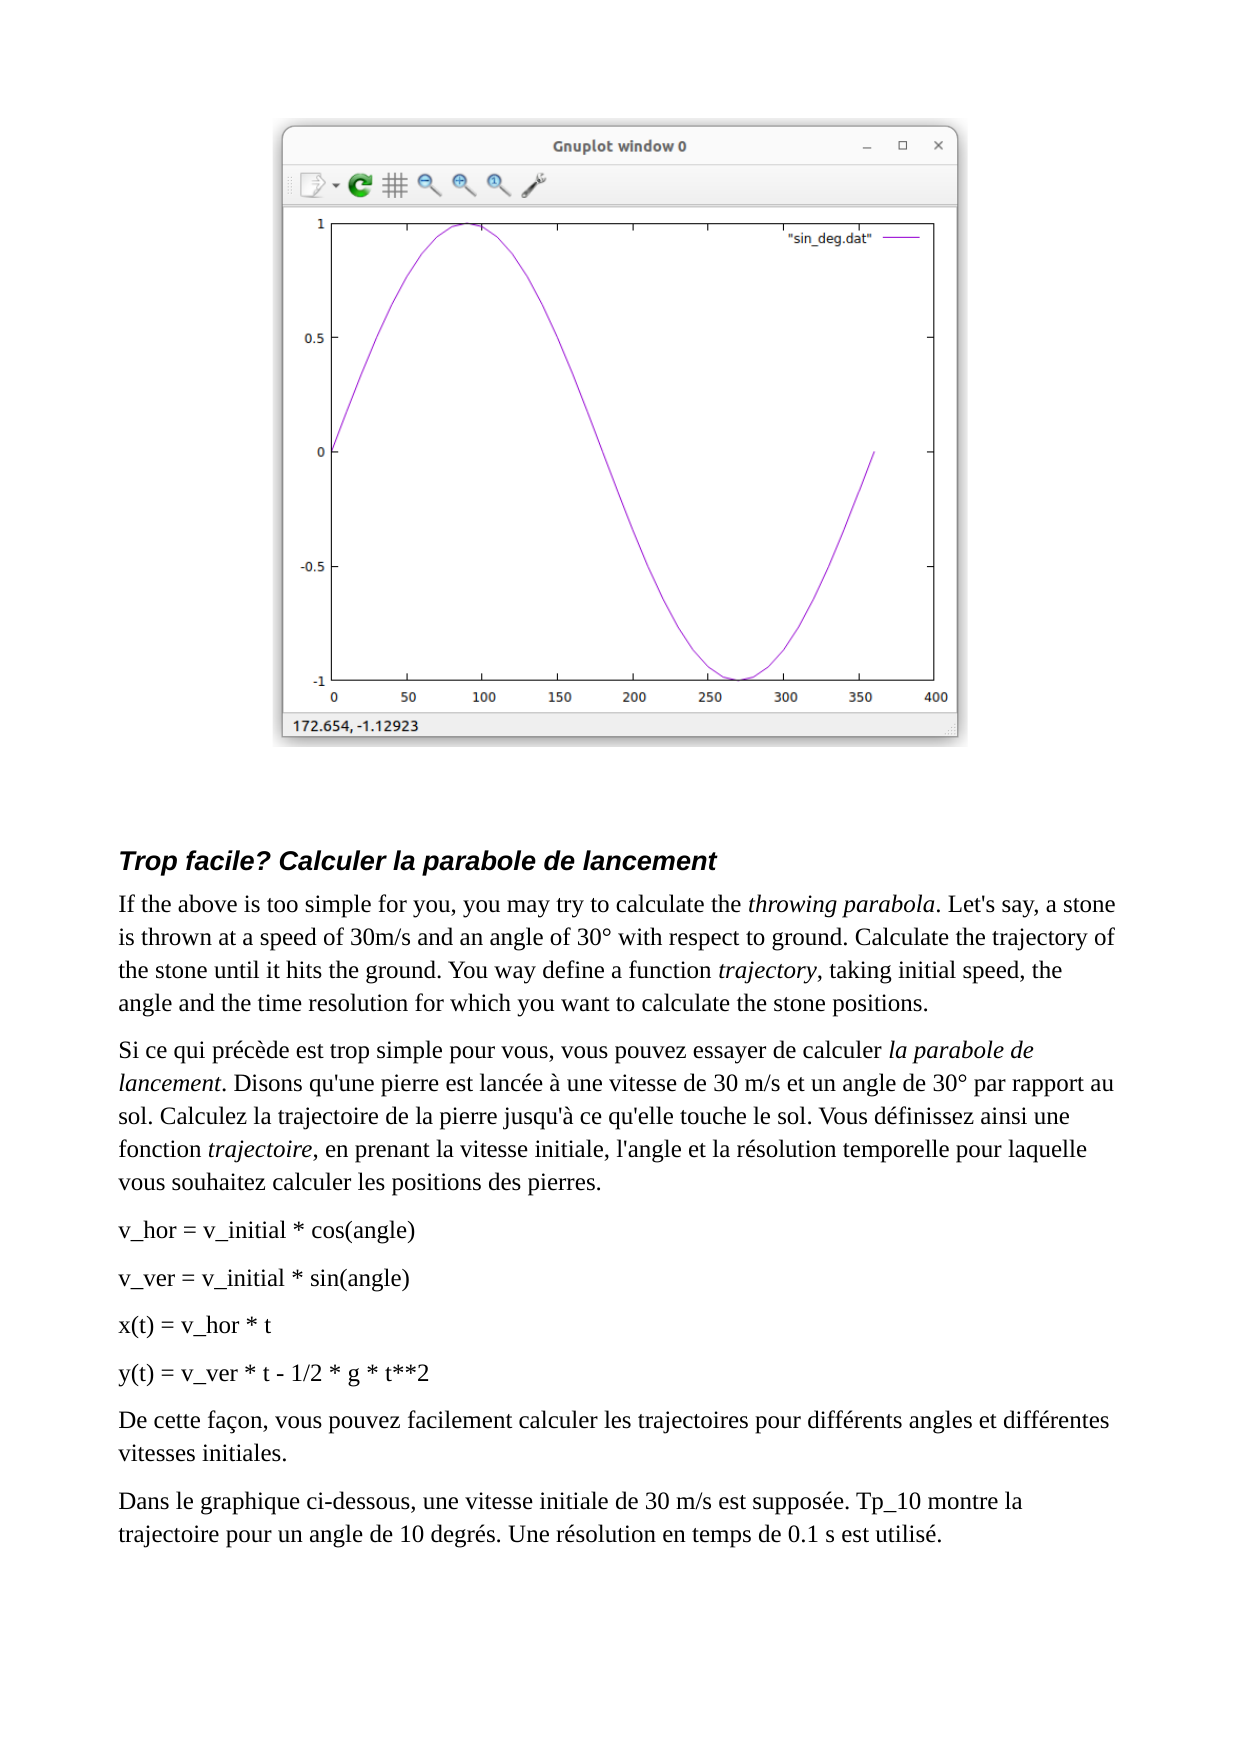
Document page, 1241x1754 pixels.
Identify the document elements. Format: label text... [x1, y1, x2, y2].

text If the above is too simple for you, you may try to calculate the throwing parabola. Let's say, a stone is thrown at a speed of 30m/s and an angle of 30° with respect to ground. Calculate the trajectory of the stone until it hits the ground. You way define a function trajectory, taking initial speed, the angle and the time resolution for which you want to calculate the stone positions. [118, 889, 1122, 1017]
text v_hor = v_initial * cos(angle) [118, 1215, 1122, 1244]
text De cette façon, vous pouvez facilement calculer les trajectoires pour différents angles et différentes vitesses initiales. [118, 1406, 1122, 1467]
text Dans le graphique ci-dessous, une vitesse initiale de 30 m/s est supposée. Tp_10 montre la trajectoire pour un angle de 10 degrés. Une résolution en temps de 0.1 s est utilisé. [118, 1486, 1122, 1548]
subtitle Trop facile? Calculer la parabole de lancement [118, 845, 1122, 876]
text v_ver = v_initial * sin(angle) [118, 1263, 1122, 1291]
text y(t) = v_ver * t - 1/2 * g * t**2 [118, 1358, 1122, 1387]
text x(t) = v_hor * t [118, 1310, 1122, 1339]
text Si ce qui précède est trop simple pour vous, vous pouvez essayer de calculer la parabole de lancement. Disons qu'une pierre est lancée à une vitesse de 30 m/s et un angle de 30° par rapport au sol. Calculez la trajectoire de la pierre jusqu'à ce qu'elle touche le sol. Vous définissez ainsi une fonction trajectoire, en prenant la vitesse initiale, l'angle et la résolution temporelle pour laquelle vous souhaitez calculer les positions des pierres. [118, 1035, 1122, 1196]
picture [272, 118, 968, 747]
